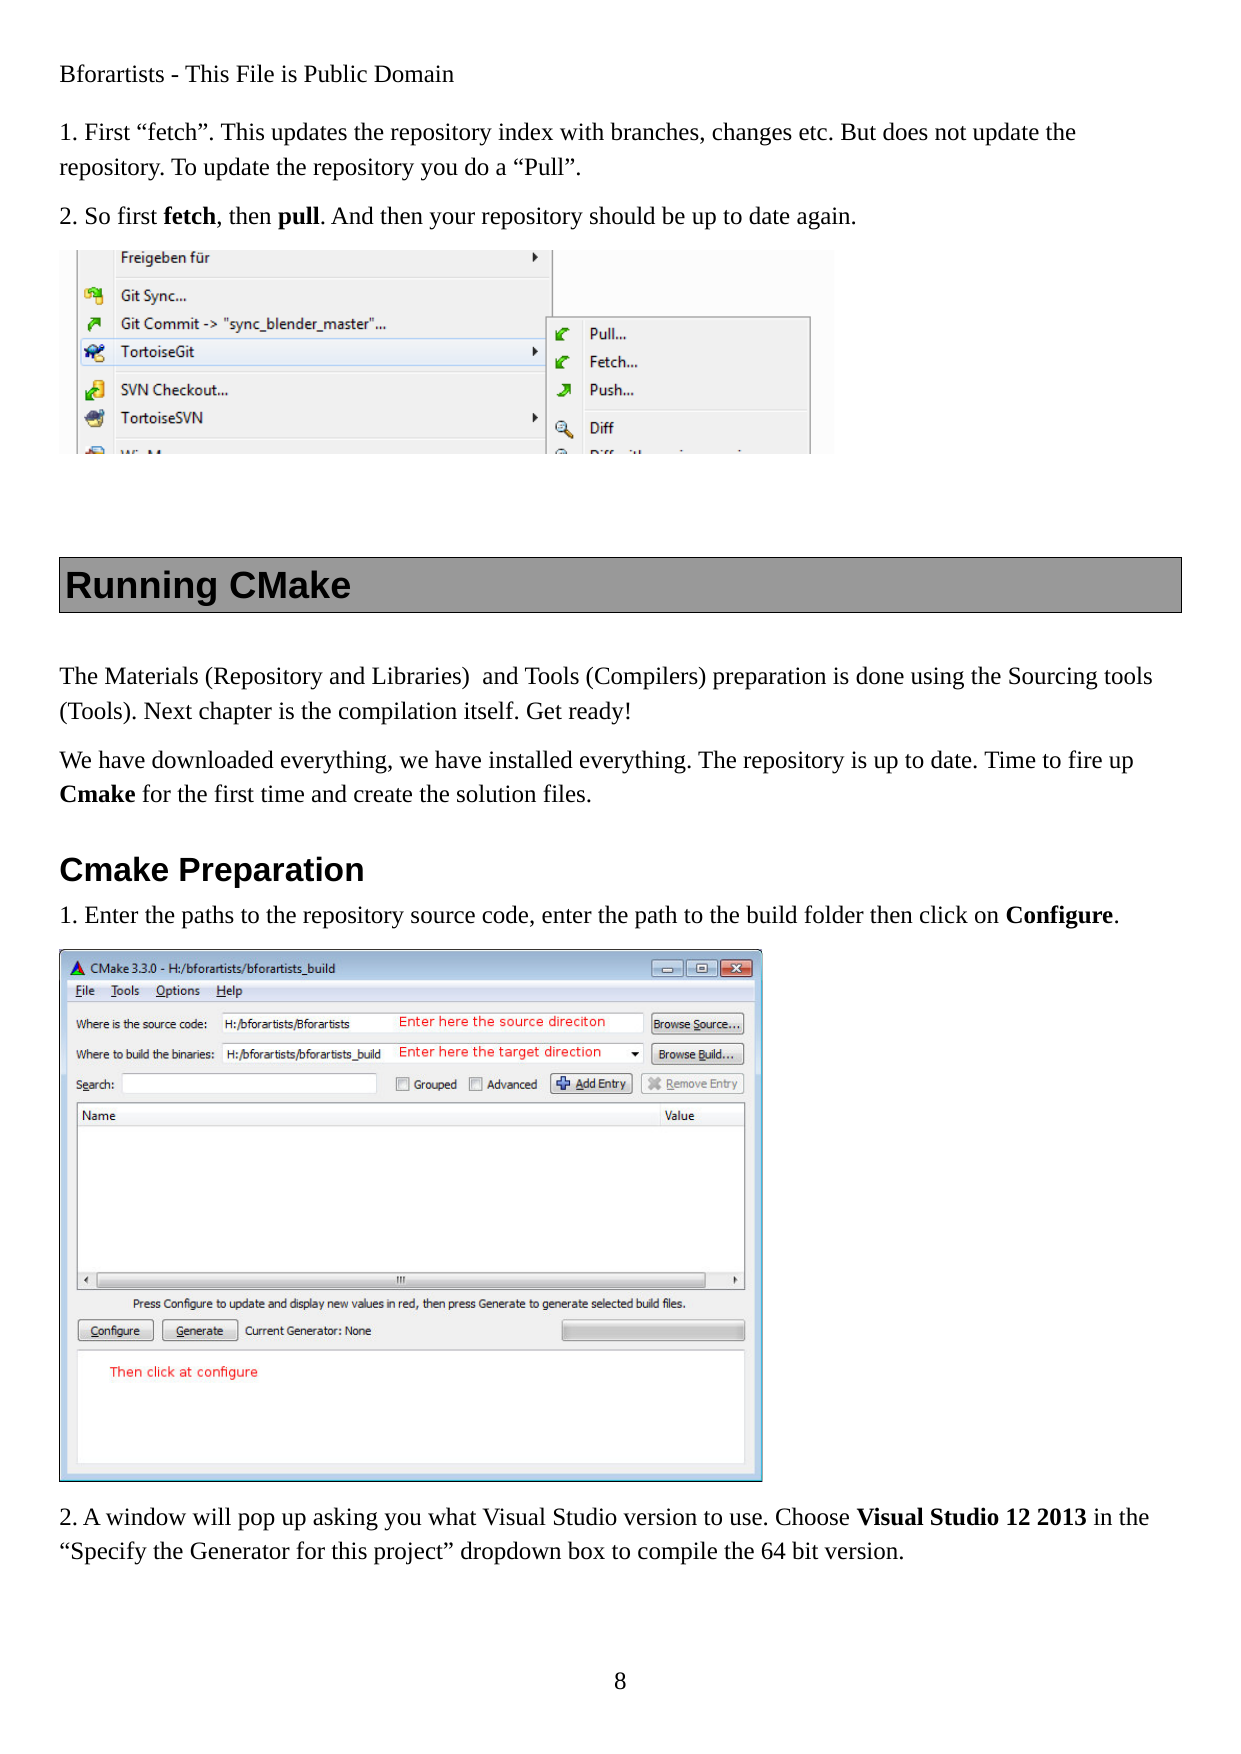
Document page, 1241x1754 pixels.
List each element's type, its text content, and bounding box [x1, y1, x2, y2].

text 1. First “fetch”. This updates the repository index with branches, changes etc. But does not update the repository. To update the repository you do a “Pull”. [59, 117, 1181, 181]
text 2. A window will pop up asking you what Visual Studio version to use. Choose Visual Studio 12 2013 in the “Specify the Generator for this project” dropdown box to compile the 64 bit version. [59, 1502, 1181, 1565]
text We have downloaded everything, we have installed everything. The repository is up to date. Time to fire up Cmake for the first time and create the solution files. [59, 745, 1181, 808]
picture [59, 250, 835, 454]
text 2. So first fetch, then pull. And then your repository should be up to date again. [59, 201, 1181, 229]
text 1. Enter the paths to the repository source code, enter the path to the build folder then click on Configure. [59, 901, 1181, 929]
table_header Running CMake [60, 558, 1181, 612]
text The Materials (Repository and Libraries) and Tools (Compilers) preparation is done using the Sourcing tools (Tools). Next chapter is the compilation itself. Get ready! [59, 661, 1181, 725]
subtitle Cmake Preparation [59, 849, 1181, 888]
picture [59, 949, 763, 1482]
